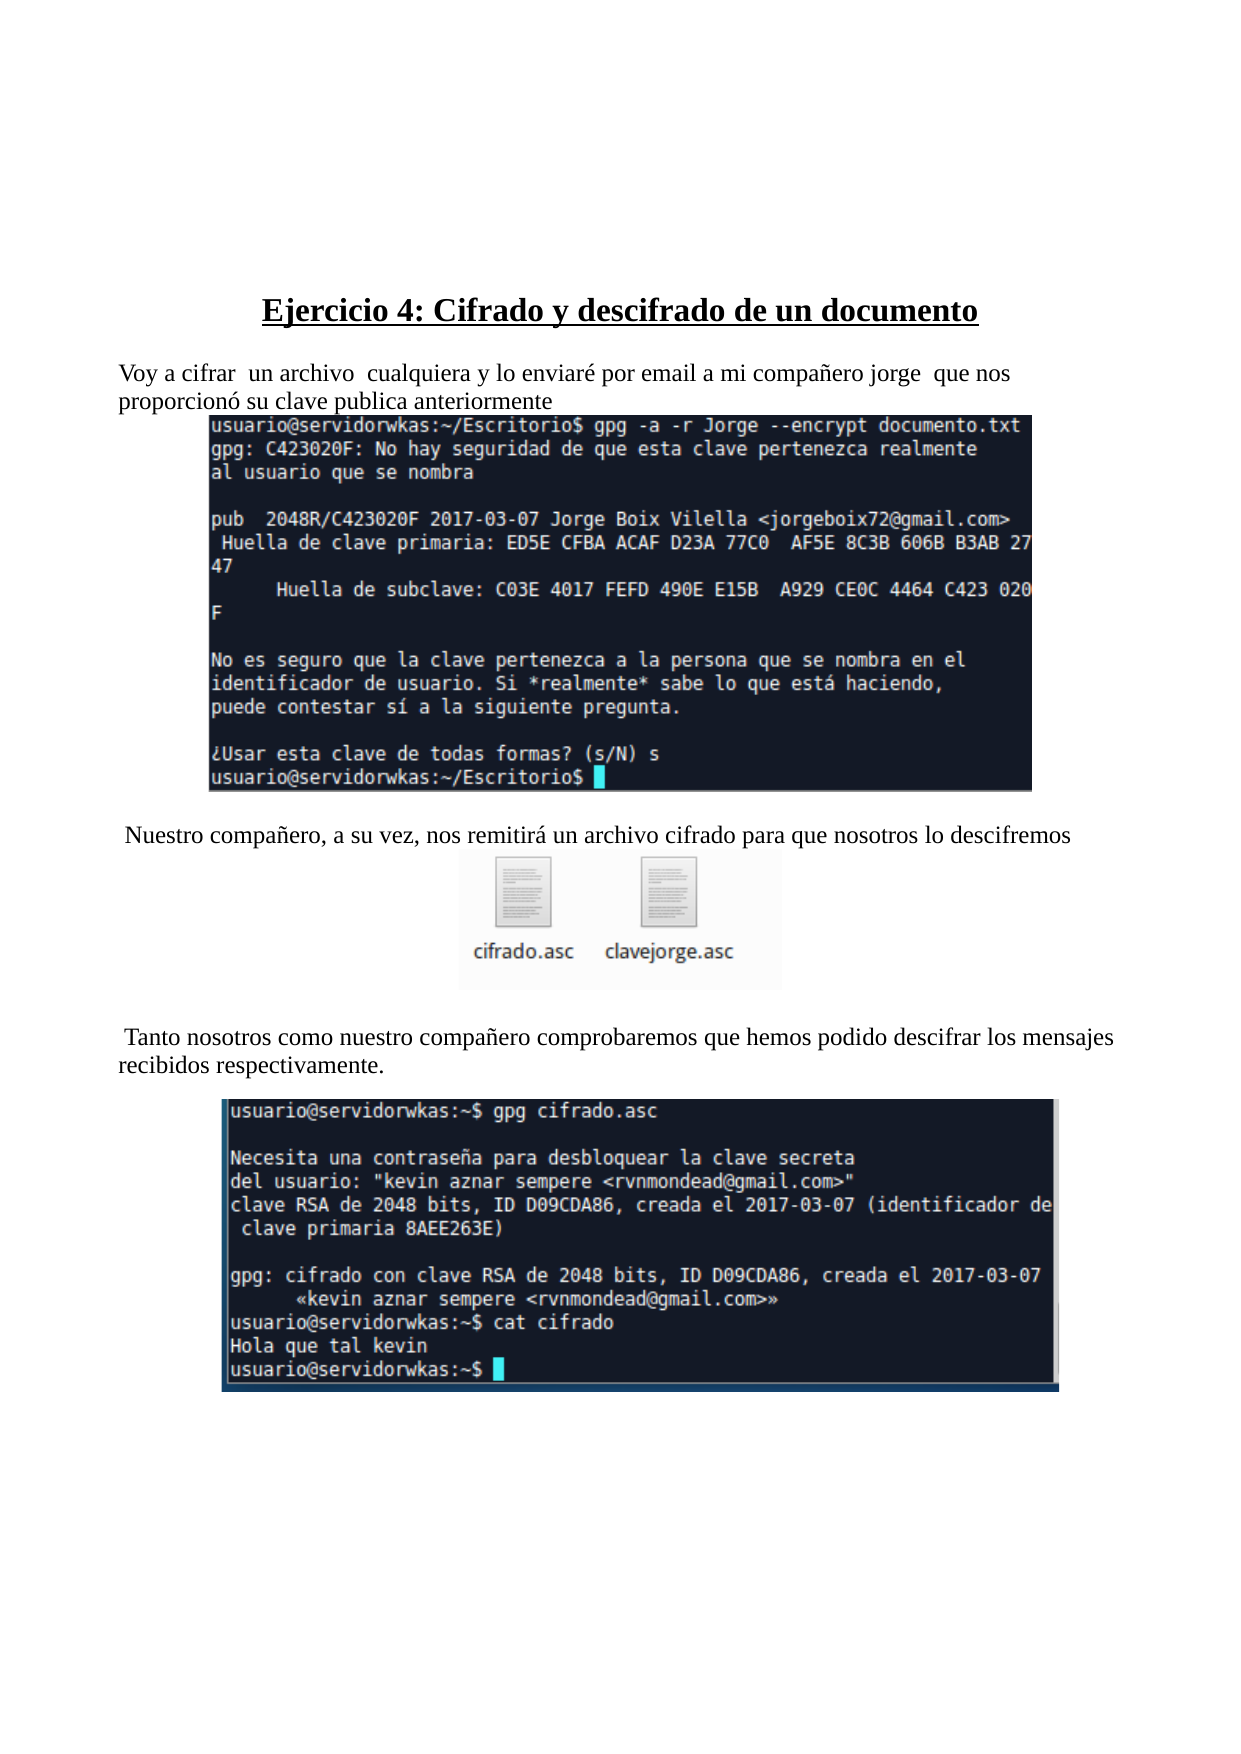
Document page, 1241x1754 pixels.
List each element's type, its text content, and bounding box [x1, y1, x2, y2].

picture [208, 415, 1032, 792]
text Tanto nosotros como nuestro compañero comprobaremos que hemos podido descifrar los mensajes recibidos respectivamente. [118, 1022, 1122, 1079]
picture [458, 849, 782, 990]
text Nuestro compañero, a su vez, nos remitirá un archivo cifrado para que nosotros lo descifremos [118, 821, 1122, 849]
text Ejercicio 4: Cifrado y descifrado de un documento [118, 291, 1122, 329]
picture [221, 1099, 1060, 1392]
text Voy a cifrar un archivo cualquiera y lo enviaré por email a mi compañero jorge que nos proporcionó su clave publica anteriormente [118, 358, 1122, 415]
